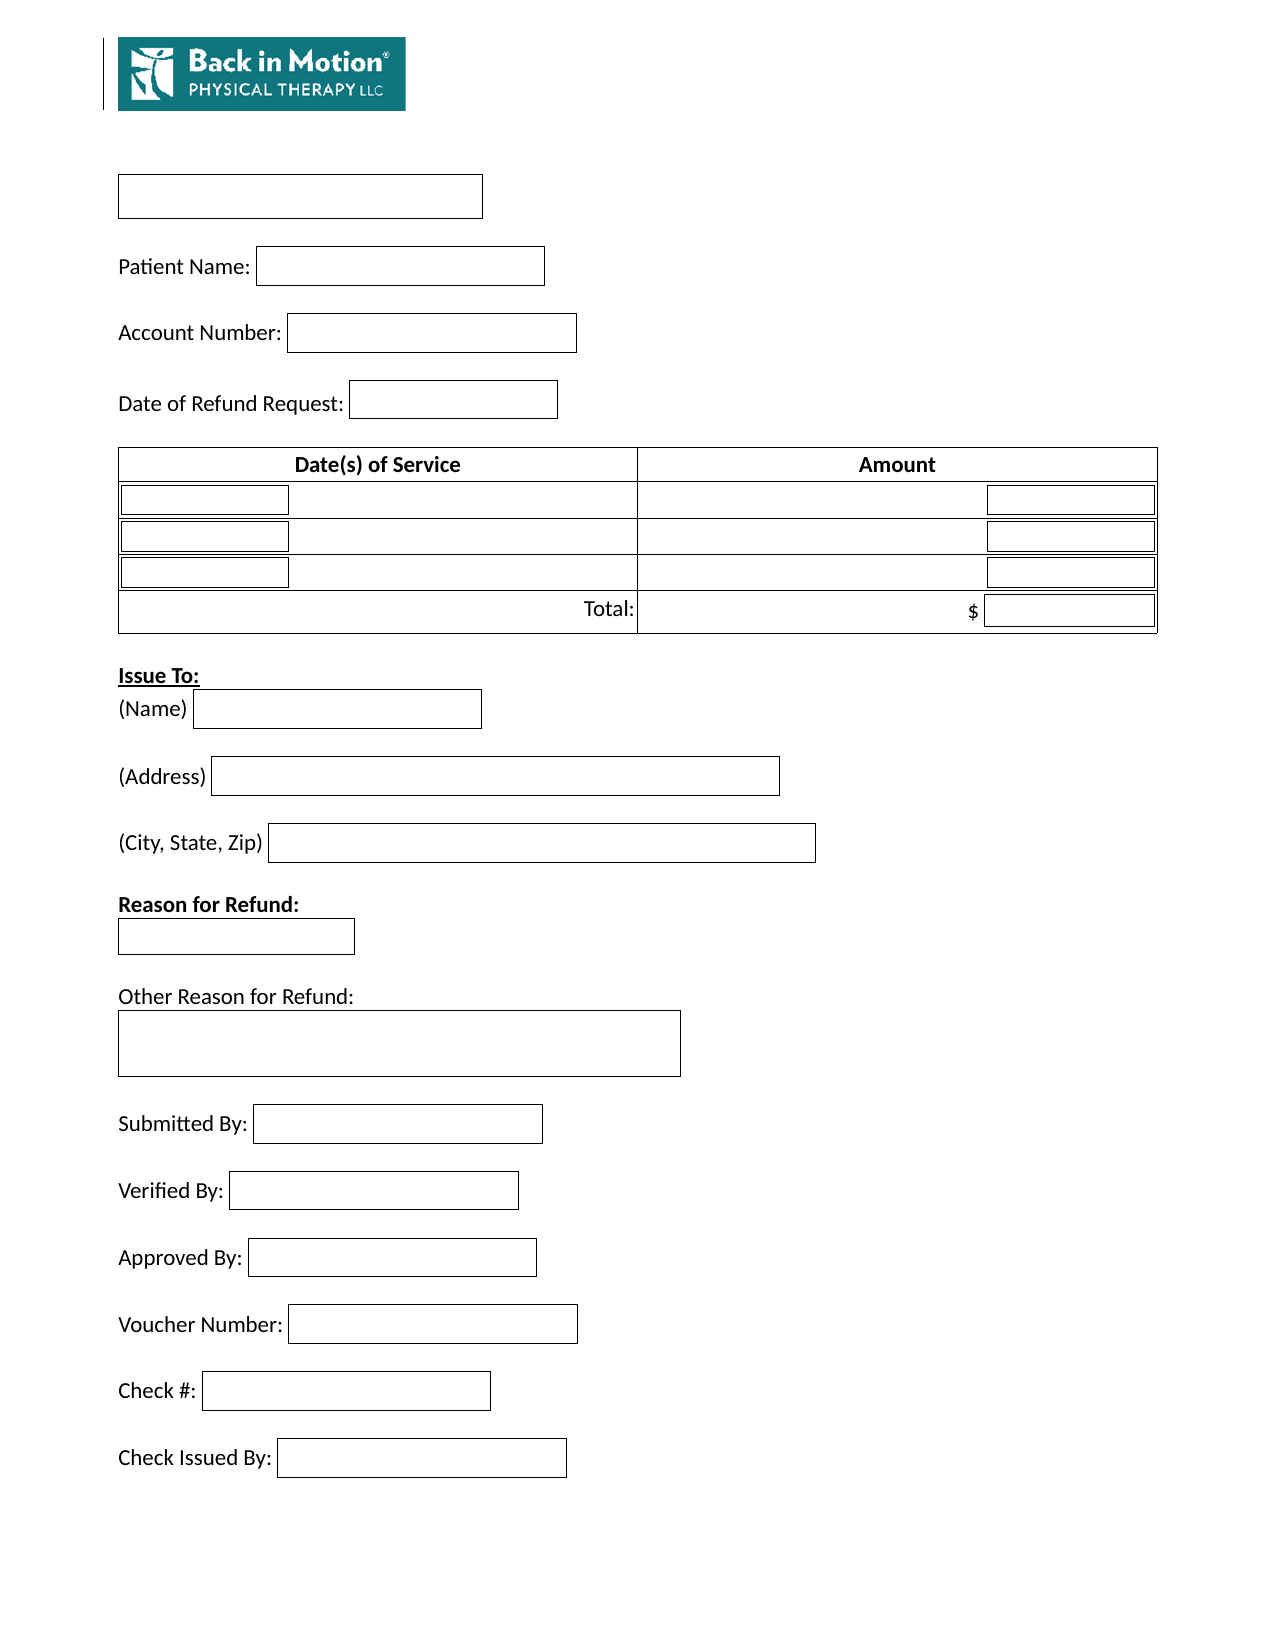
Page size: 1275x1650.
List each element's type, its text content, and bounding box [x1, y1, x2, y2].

text [780, 756, 1157, 795]
table_cell [638, 555, 1157, 590]
text Reason for Refund: [118, 890, 1157, 918]
text Check #: [118, 1371, 202, 1410]
table_cell [119, 519, 637, 554]
text Issue To: [118, 661, 1157, 689]
text Other Reason for Refund: [118, 982, 1157, 1010]
table_cell [119, 555, 637, 590]
text [537, 1238, 1157, 1276]
table_cell [638, 482, 1157, 517]
text [491, 1371, 1157, 1410]
text [558, 380, 1157, 418]
text (Address) [118, 756, 211, 795]
text Approved By: [118, 1238, 248, 1276]
text [577, 313, 1157, 352]
text (City, State, Zip) [118, 823, 268, 862]
text Verified By: [118, 1171, 229, 1209]
text Voucher Number: [118, 1304, 288, 1343]
text Date of Refund Request: [118, 380, 349, 418]
text [482, 689, 1157, 728]
text Check Issued By: [118, 1438, 277, 1477]
text [816, 823, 1157, 862]
table_cell Total: [119, 591, 637, 632]
table_header Date(s) of Service [119, 448, 637, 481]
text Submitted By: [118, 1104, 253, 1143]
text [578, 1304, 1157, 1343]
table_cell $ [638, 591, 1157, 632]
text [567, 1438, 1157, 1477]
text [545, 246, 1157, 285]
text Patient Name: [118, 246, 256, 285]
table_cell [119, 482, 637, 517]
table_cell [638, 519, 1157, 554]
text [543, 1104, 1157, 1143]
text Account Number: [118, 313, 287, 352]
text [519, 1171, 1157, 1209]
text (Name) [118, 689, 193, 728]
picture [118, 37, 406, 111]
table_header Amount [638, 448, 1157, 481]
